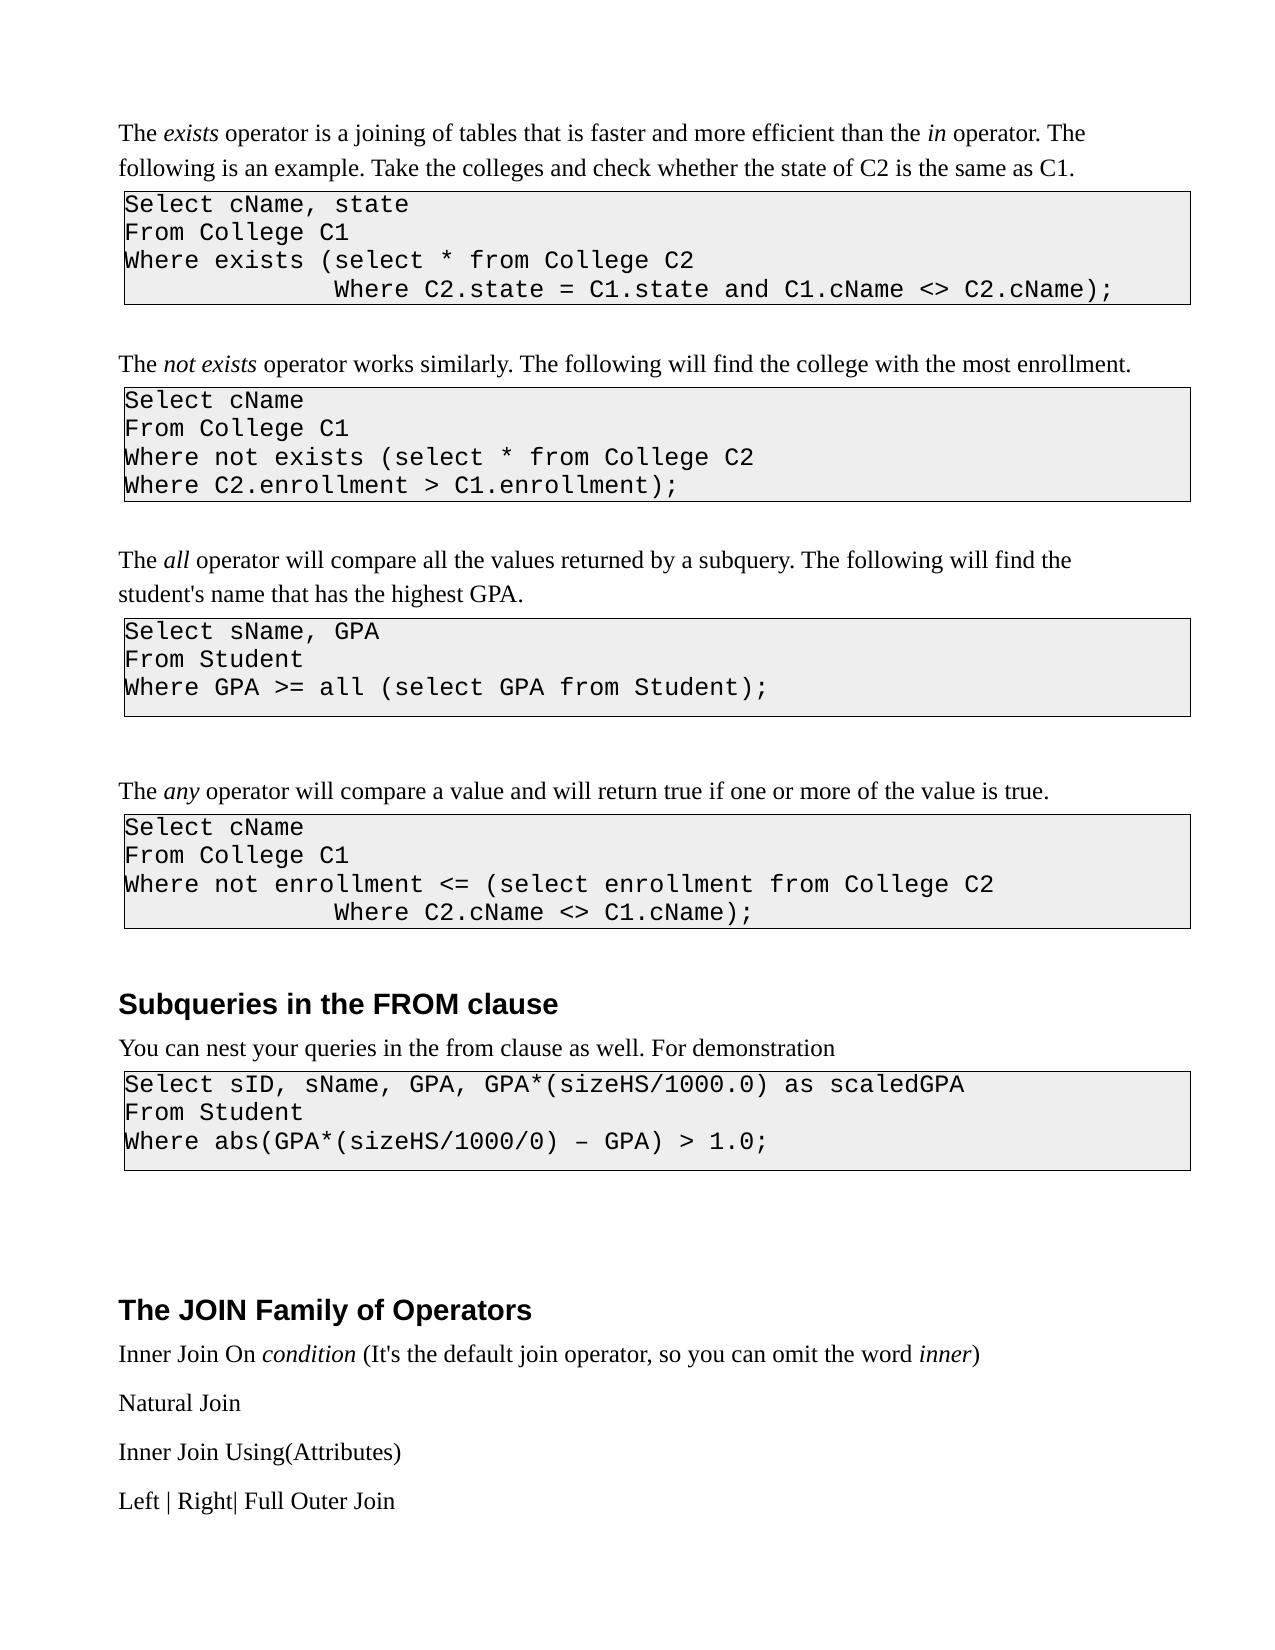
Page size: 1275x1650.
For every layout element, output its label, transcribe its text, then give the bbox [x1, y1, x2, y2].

text The any operator will compare a value and will return true if one or more of the value is true. [118, 776, 1157, 804]
text Left | Right| Full Outer Join [118, 1486, 1157, 1515]
text You can nest your queries in the from clause as well. For demonstration [118, 1033, 1157, 1062]
subtitle The JOIN Family of Operators [118, 1293, 1157, 1327]
text The all operator will compare all the values returned by a subquery. The following will find the student's name that has the highest GPA. [118, 545, 1157, 608]
subtitle Subqueries in the FROM clause [118, 987, 1157, 1020]
text Natural Join [118, 1388, 1157, 1417]
text Inner Join Using(Attributes) [118, 1437, 1157, 1466]
text The exists operator is a joining of tables that is faster and more efficient than the in operator. The following is an example. Take the colleges and check whether the state of C2 is the same as C1. [118, 118, 1157, 181]
text The not exists operator works similarly. The following will find the college with the most enrollment. [118, 349, 1157, 378]
text Inner Join On condition (It's the default join operator, so you can omit the word inner) [118, 1339, 1157, 1368]
